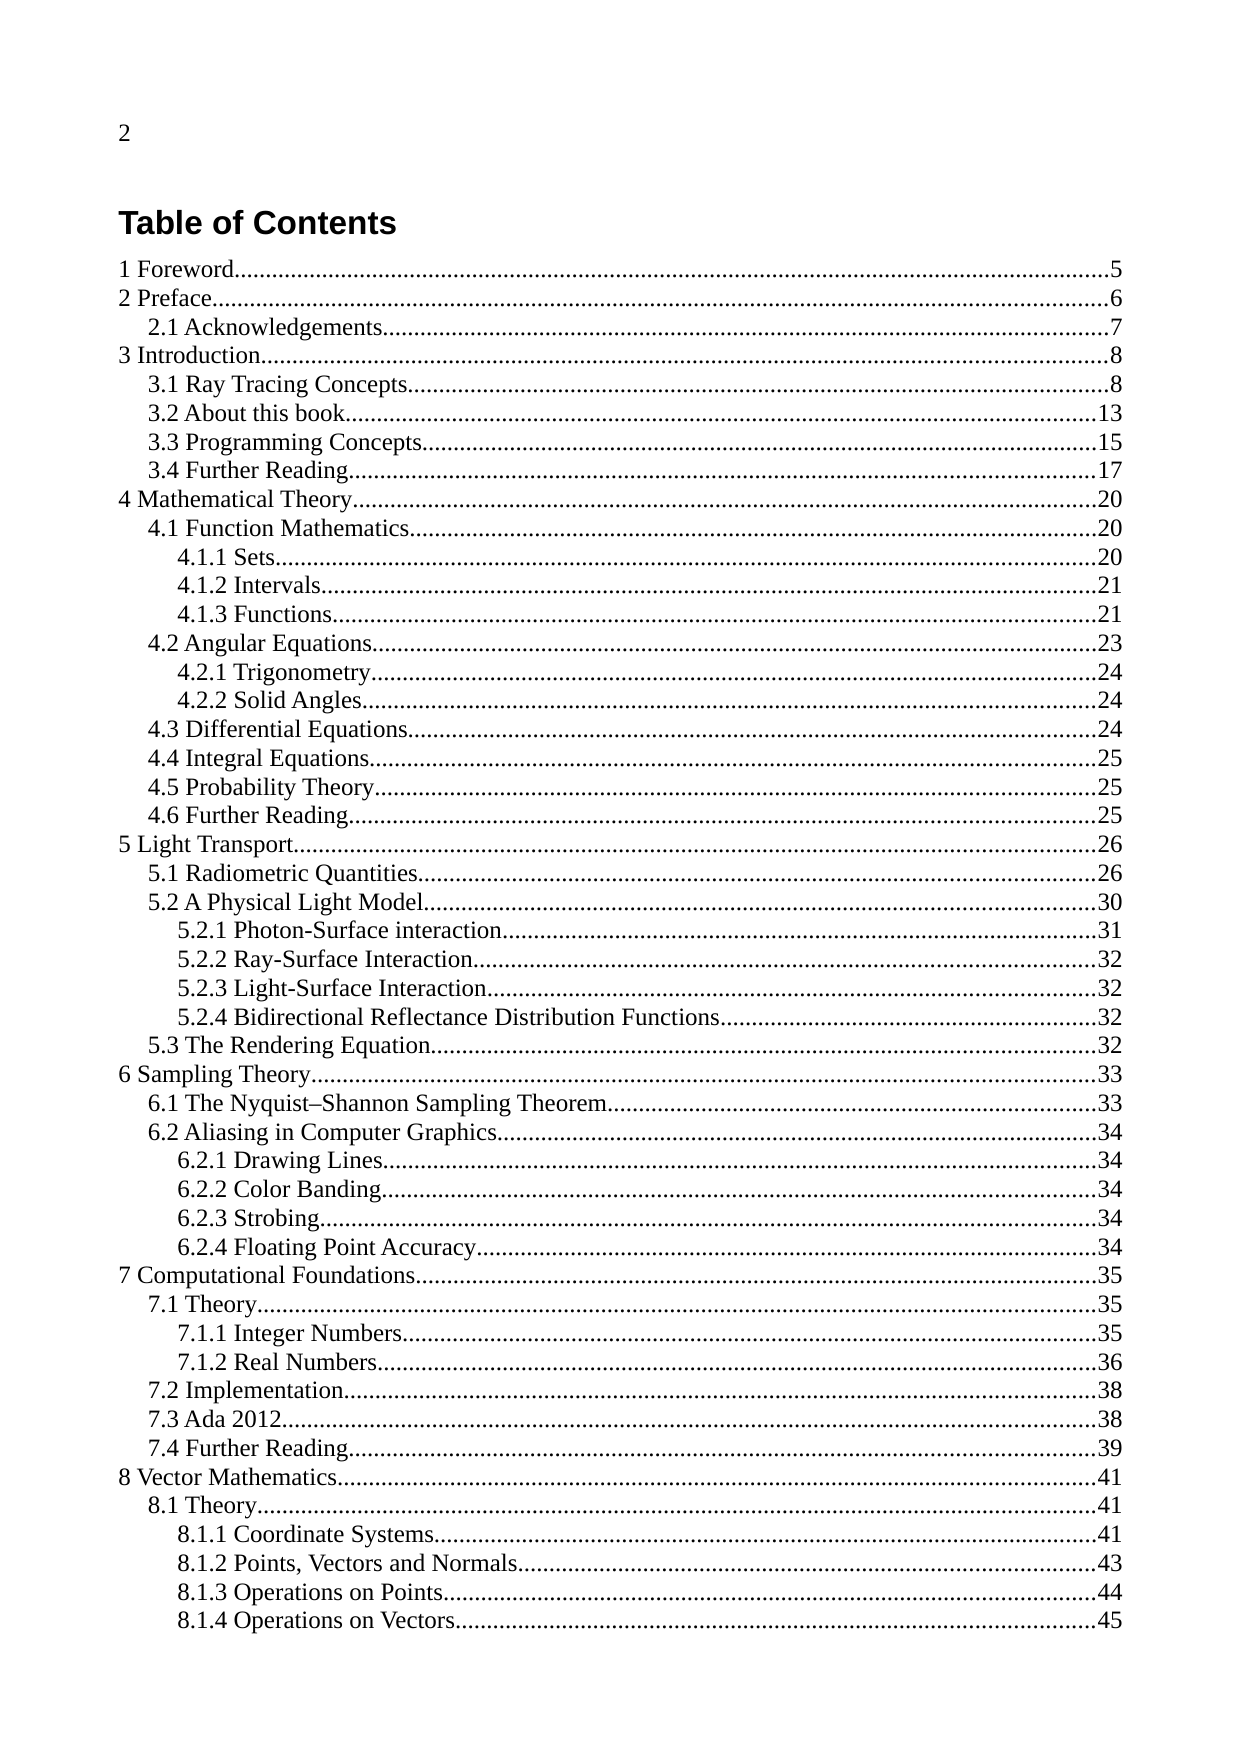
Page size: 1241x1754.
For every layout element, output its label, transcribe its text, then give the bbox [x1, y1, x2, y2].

subtitle Table of Contents [118, 203, 1122, 242]
text 2 Preface 6 [118, 283, 1122, 312]
text 4 Mathematical Theory 20 [118, 484, 1122, 513]
text 5.1 Radiometric Quantities 26 [148, 858, 1122, 887]
text 4.2.1 Trigonometry 24 [177, 657, 1122, 685]
text 6.2 Aliasing in Computer Graphics 34 [148, 1117, 1122, 1145]
text 5 Light Transport 26 [118, 829, 1122, 858]
text 7.1 Theory 35 [148, 1289, 1122, 1318]
text 5.2.2 Ray-Surface Interaction 32 [177, 944, 1122, 973]
text 3.4 Further Reading 17 [148, 455, 1122, 484]
text 6.2.2 Color Banding 34 [177, 1174, 1122, 1203]
text 3 Introduction 8 [118, 340, 1122, 369]
text 6.2.4 Floating Point Accuracy 34 [177, 1232, 1122, 1260]
text 4.4 Integral Equations 25 [148, 743, 1122, 772]
text 3.3 Programming Concepts 15 [148, 427, 1122, 455]
text 6.2.1 Drawing Lines 34 [177, 1145, 1122, 1174]
text 5.3 The Rendering Equation 32 [148, 1030, 1122, 1059]
text 4.5 Probability Theory 25 [148, 772, 1122, 800]
text 7.4 Further Reading 39 [148, 1433, 1122, 1462]
text 7.1.1 Integer Numbers 35 [177, 1318, 1122, 1347]
text 6.1 The Nyquist–Shannon Sampling Theorem 33 [148, 1088, 1122, 1117]
text 8.1.4 Operations on Vectors 45 [177, 1605, 1122, 1634]
text 4.1.2 Intervals 21 [177, 570, 1122, 599]
text 8 Vector Mathematics 41 [118, 1462, 1122, 1490]
text 6 Sampling Theory 33 [118, 1059, 1122, 1088]
text 5.2.1 Photon-Surface interaction 31 [177, 915, 1122, 944]
text 7.3 Ada 2012 38 [148, 1404, 1122, 1433]
text 8.1.1 Coordinate Systems 41 [177, 1519, 1122, 1548]
text 4.1 Function Mathematics 20 [148, 513, 1122, 542]
text 8.1 Theory 41 [148, 1490, 1122, 1519]
text 4.2.2 Solid Angles 24 [177, 685, 1122, 714]
text 5.2 A Physical Light Model 30 [148, 887, 1122, 915]
text 3.1 Ray Tracing Concepts 8 [148, 369, 1122, 398]
text 8.1.3 Operations on Points 44 [177, 1577, 1122, 1605]
text 4.2 Angular Equations 23 [148, 628, 1122, 657]
text 1 Foreword 5 [118, 254, 1122, 283]
text 6.2.3 Strobing 34 [177, 1203, 1122, 1232]
text 7 Computational Foundations 35 [118, 1260, 1122, 1289]
text 4.1.3 Functions 21 [177, 599, 1122, 628]
text 2.1 Acknowledgements 7 [148, 312, 1122, 340]
text 4.3 Differential Equations 24 [148, 714, 1122, 743]
text 8.1.2 Points, Vectors and Normals 43 [177, 1548, 1122, 1577]
text 4.1.1 Sets 20 [177, 542, 1122, 570]
text 4.6 Further Reading 25 [148, 800, 1122, 829]
text 5.2.4 Bidirectional Reflectance Distribution Functions 32 [177, 1002, 1122, 1030]
text 5.2.3 Light-Surface Interaction 32 [177, 973, 1122, 1002]
text 7.2 Implementation 38 [148, 1375, 1122, 1404]
text 3.2 About this book 13 [148, 398, 1122, 427]
text 7.1.2 Real Numbers 36 [177, 1347, 1122, 1375]
